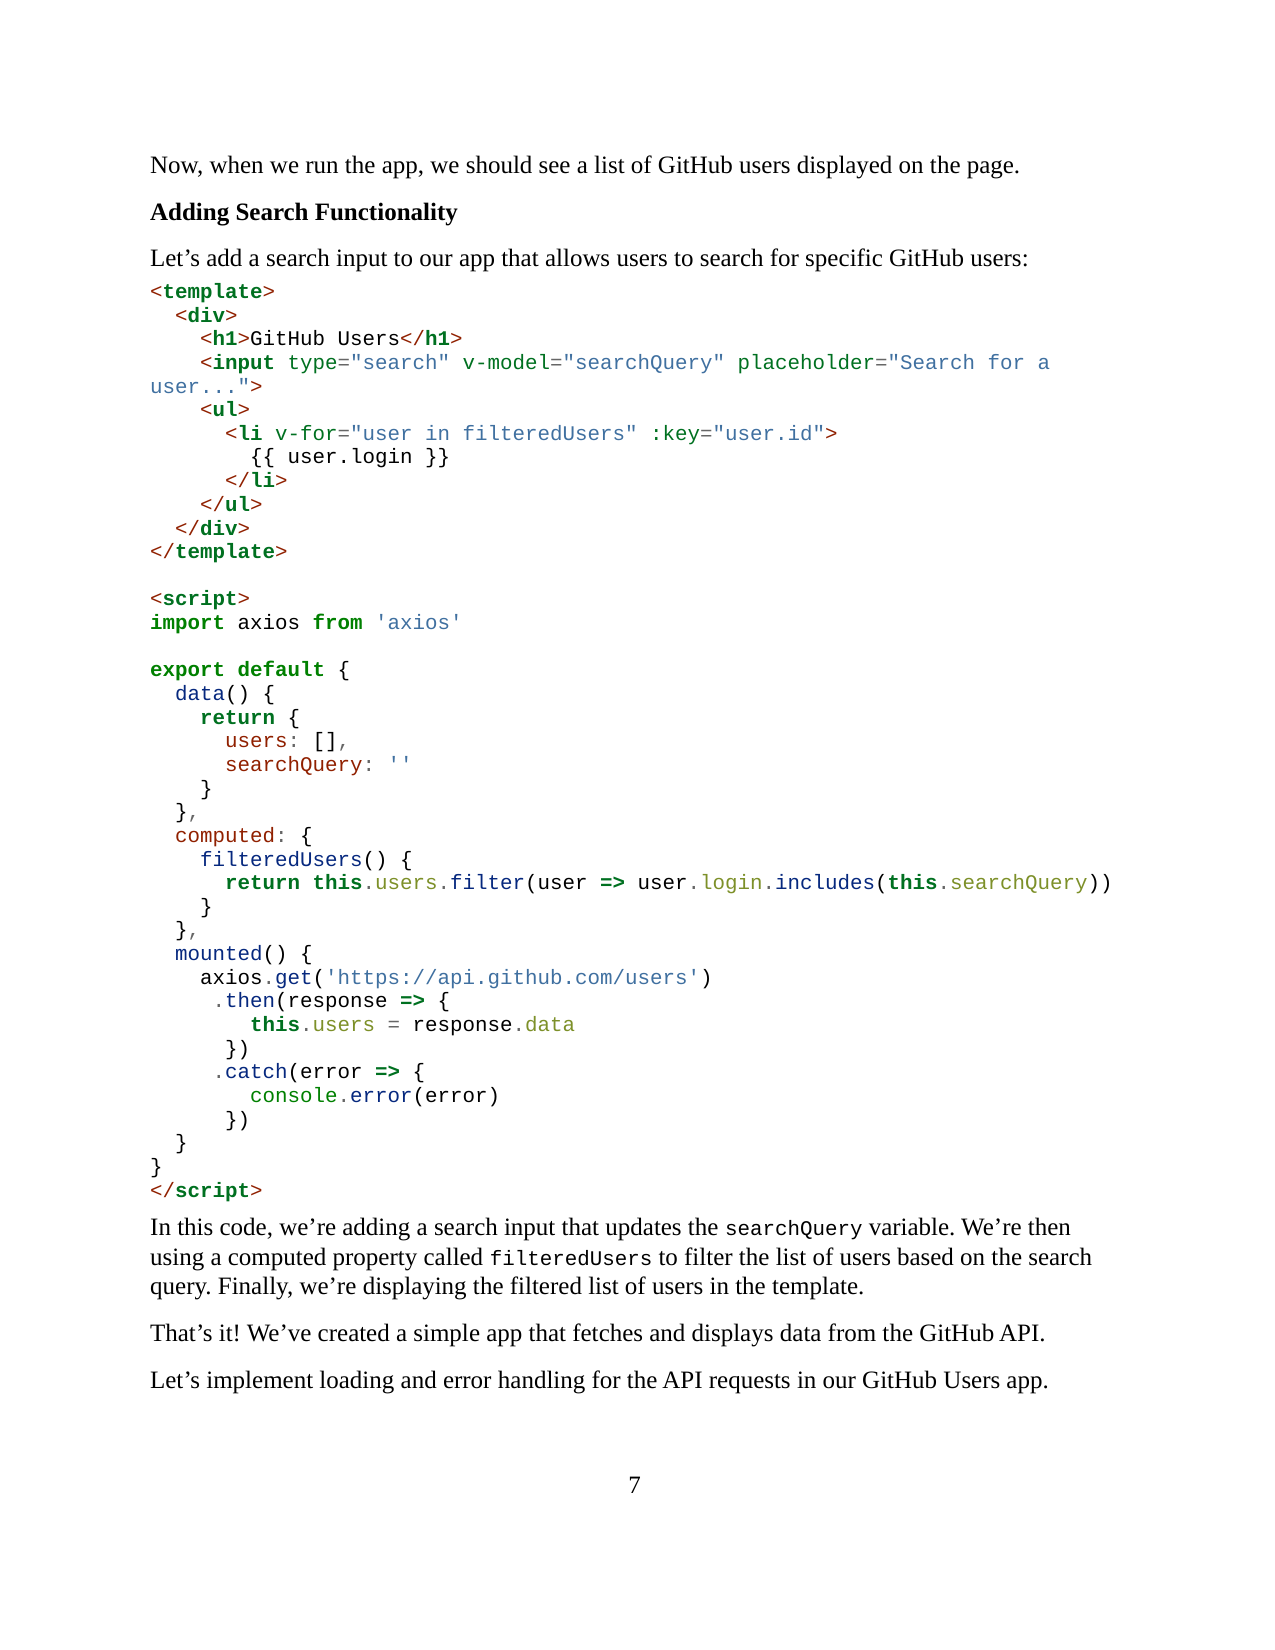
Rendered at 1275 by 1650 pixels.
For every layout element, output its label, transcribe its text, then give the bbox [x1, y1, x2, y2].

text .then(response => { [150, 990, 1125, 1014]
text <li v-for="user in filteredUsers" :key="user.id"> [150, 423, 1125, 447]
text } [150, 1132, 1125, 1156]
text </template> [150, 541, 1125, 565]
text searchQuery: '' [150, 754, 1125, 778]
text } [150, 778, 1125, 801]
text } [150, 896, 1125, 919]
text </ul> [150, 494, 1125, 517]
text <input type="search" v-model="searchQuery" placeholder="Search for a user..."> [150, 352, 1125, 399]
text Let’s add a search input to our app that allows users to search for specific GitHub users: [150, 243, 1125, 272]
text </li> [150, 470, 1125, 494]
text users: [], [150, 730, 1125, 754]
text }) [150, 1109, 1125, 1132]
text <template> [150, 281, 1125, 305]
text data() { [150, 683, 1125, 707]
text In this code, we’re adding a search input that updates the searchQuery variable. We’re then using a computed property called filteredUsers to filter the list of users based on the search query. Finally, we’re displaying the filtered list of users in the template. [150, 1212, 1125, 1300]
text export default { [150, 659, 1125, 683]
text <h1>GitHub Users</h1> [150, 328, 1125, 352]
text axios.get('https://api.github.com/users') [150, 967, 1125, 990]
text }, [150, 801, 1125, 825]
text }, [150, 919, 1125, 943]
text Adding Search Functionality [150, 197, 1125, 225]
text return this.users.filter(user => user.login.includes(this.searchQuery)) [150, 872, 1125, 896]
text import axios from 'axios' [150, 612, 1125, 636]
text </script> [150, 1179, 1125, 1203]
text Let’s implement loading and error handling for the API requests in our GitHub Users app. [150, 1365, 1125, 1393]
text .catch(error => { [150, 1061, 1125, 1085]
text computed: { [150, 825, 1125, 848]
text filteredUsers() { [150, 848, 1125, 872]
text return { [150, 707, 1125, 730]
text this.users = response.data [150, 1014, 1125, 1038]
text } [150, 1156, 1125, 1179]
text <ul> [150, 399, 1125, 423]
text Now, when we run the app, we should see a list of GitHub users displayed on the page. [150, 150, 1125, 179]
text </div> [150, 517, 1125, 541]
text console.error(error) [150, 1085, 1125, 1109]
text {{ user.login }} [150, 447, 1125, 470]
text <div> [150, 305, 1125, 328]
text <script> [150, 588, 1125, 612]
text mounted() { [150, 943, 1125, 967]
text That’s it! We’ve created a simple app that fetches and displays data from the GitHub API. [150, 1318, 1125, 1347]
text }) [150, 1038, 1125, 1061]
